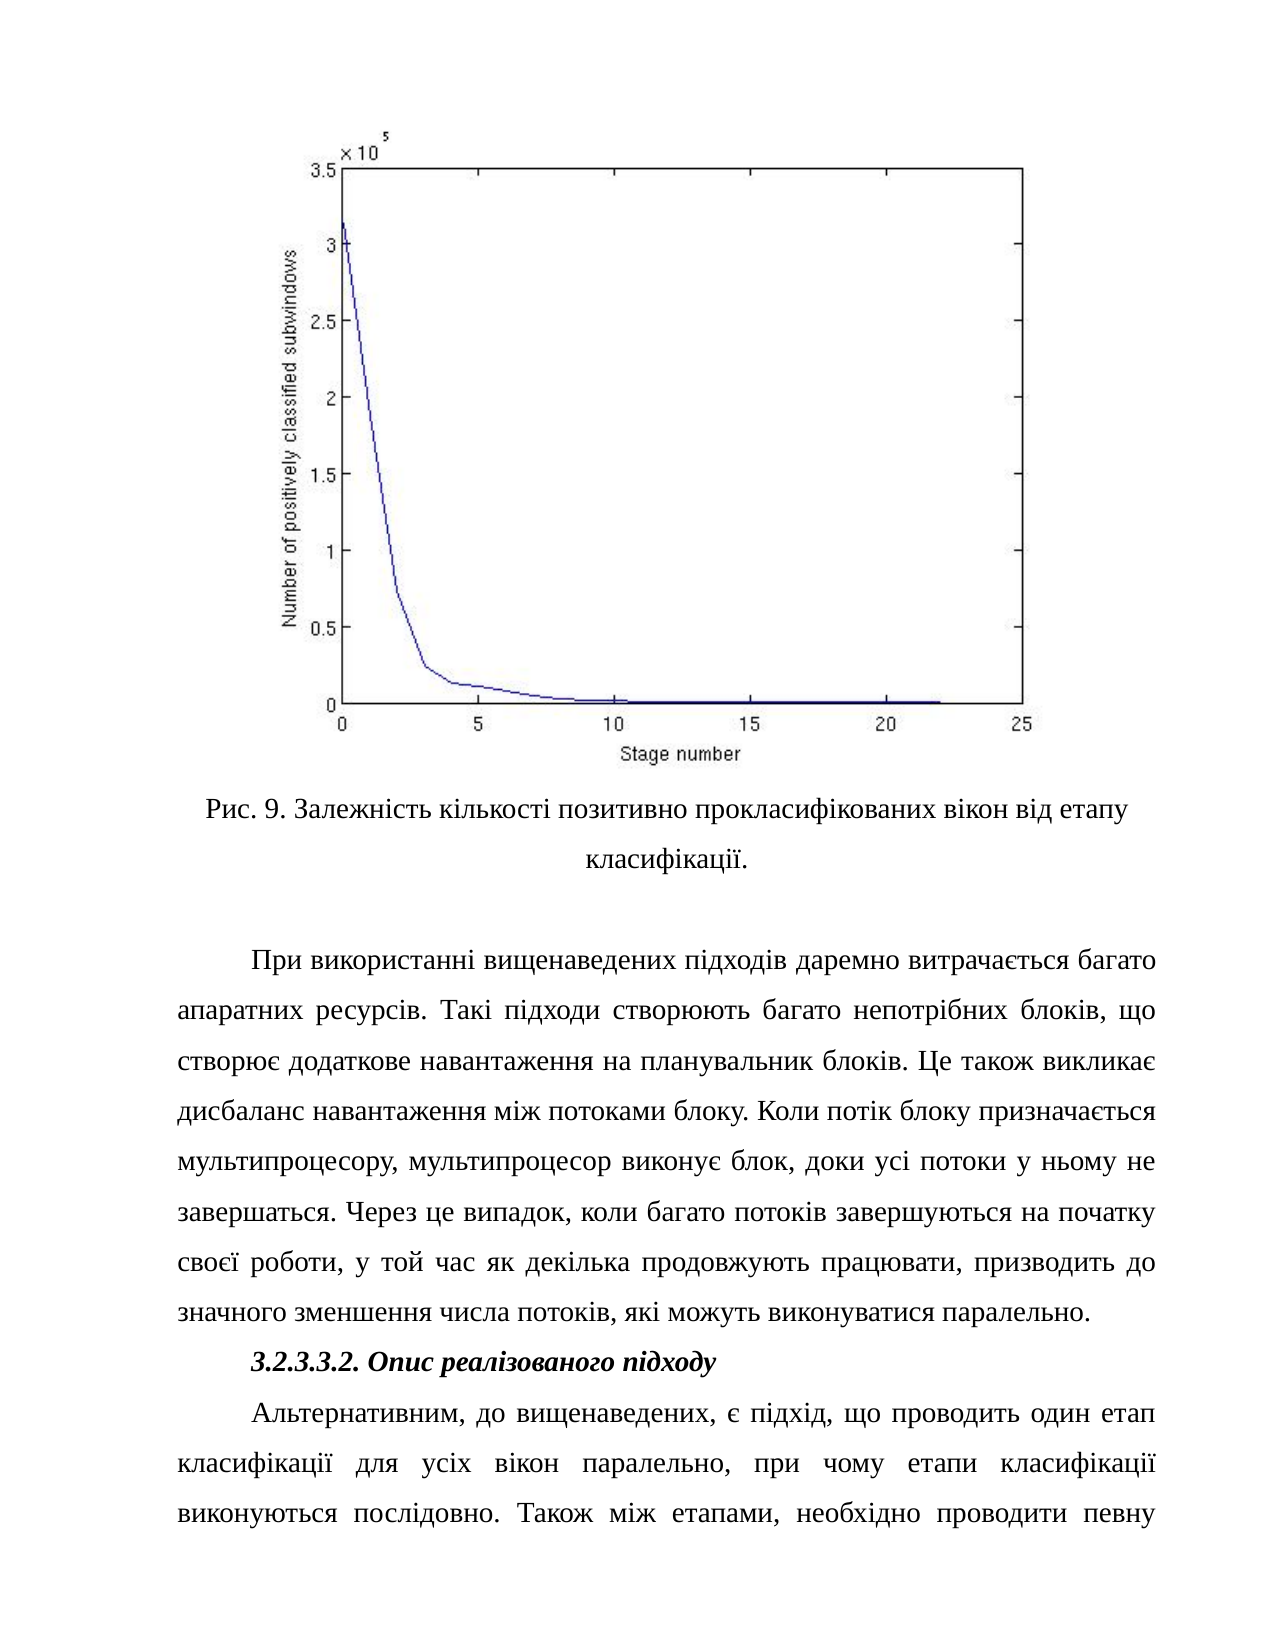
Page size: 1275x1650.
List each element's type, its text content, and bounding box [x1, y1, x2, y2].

picture [229, 118, 1105, 775]
text Рис. 9. Залежність кількості позитивно прокласифікованих вікон від етапу класифікації. [177, 118, 1157, 875]
text При використанні вищенаведених підходів даремно витрачається багато апаратних ресурсів. Такі підходи створюють багато непотрібних блоків, що створює додаткове навантаження на планувальник блоків. Це також викликає дисбаланс навантаження між потоками блоку. Коли потік блоку призначається мультипроцесору, мультипроцесор виконує блок, доки усі потоки у ньому не завершаться. Через це випадок, коли багато потоків завершуються на початку своєї роботи, у той час як декілька продовжують працювати, призводить до значного зменшення числа потоків, які можуть виконуватися паралельно. [177, 942, 1157, 1328]
text Альтернативним, до вищенаведених, є підхід, що проводить один етап класифікації для усіх вікон паралельно, при чому етапи класифікації виконуються послідовно. Також між етапами, необхідно проводити певну [177, 1395, 1157, 1529]
text 3.2.3.3.2. Опис реалізованого підходу [177, 1344, 1157, 1378]
